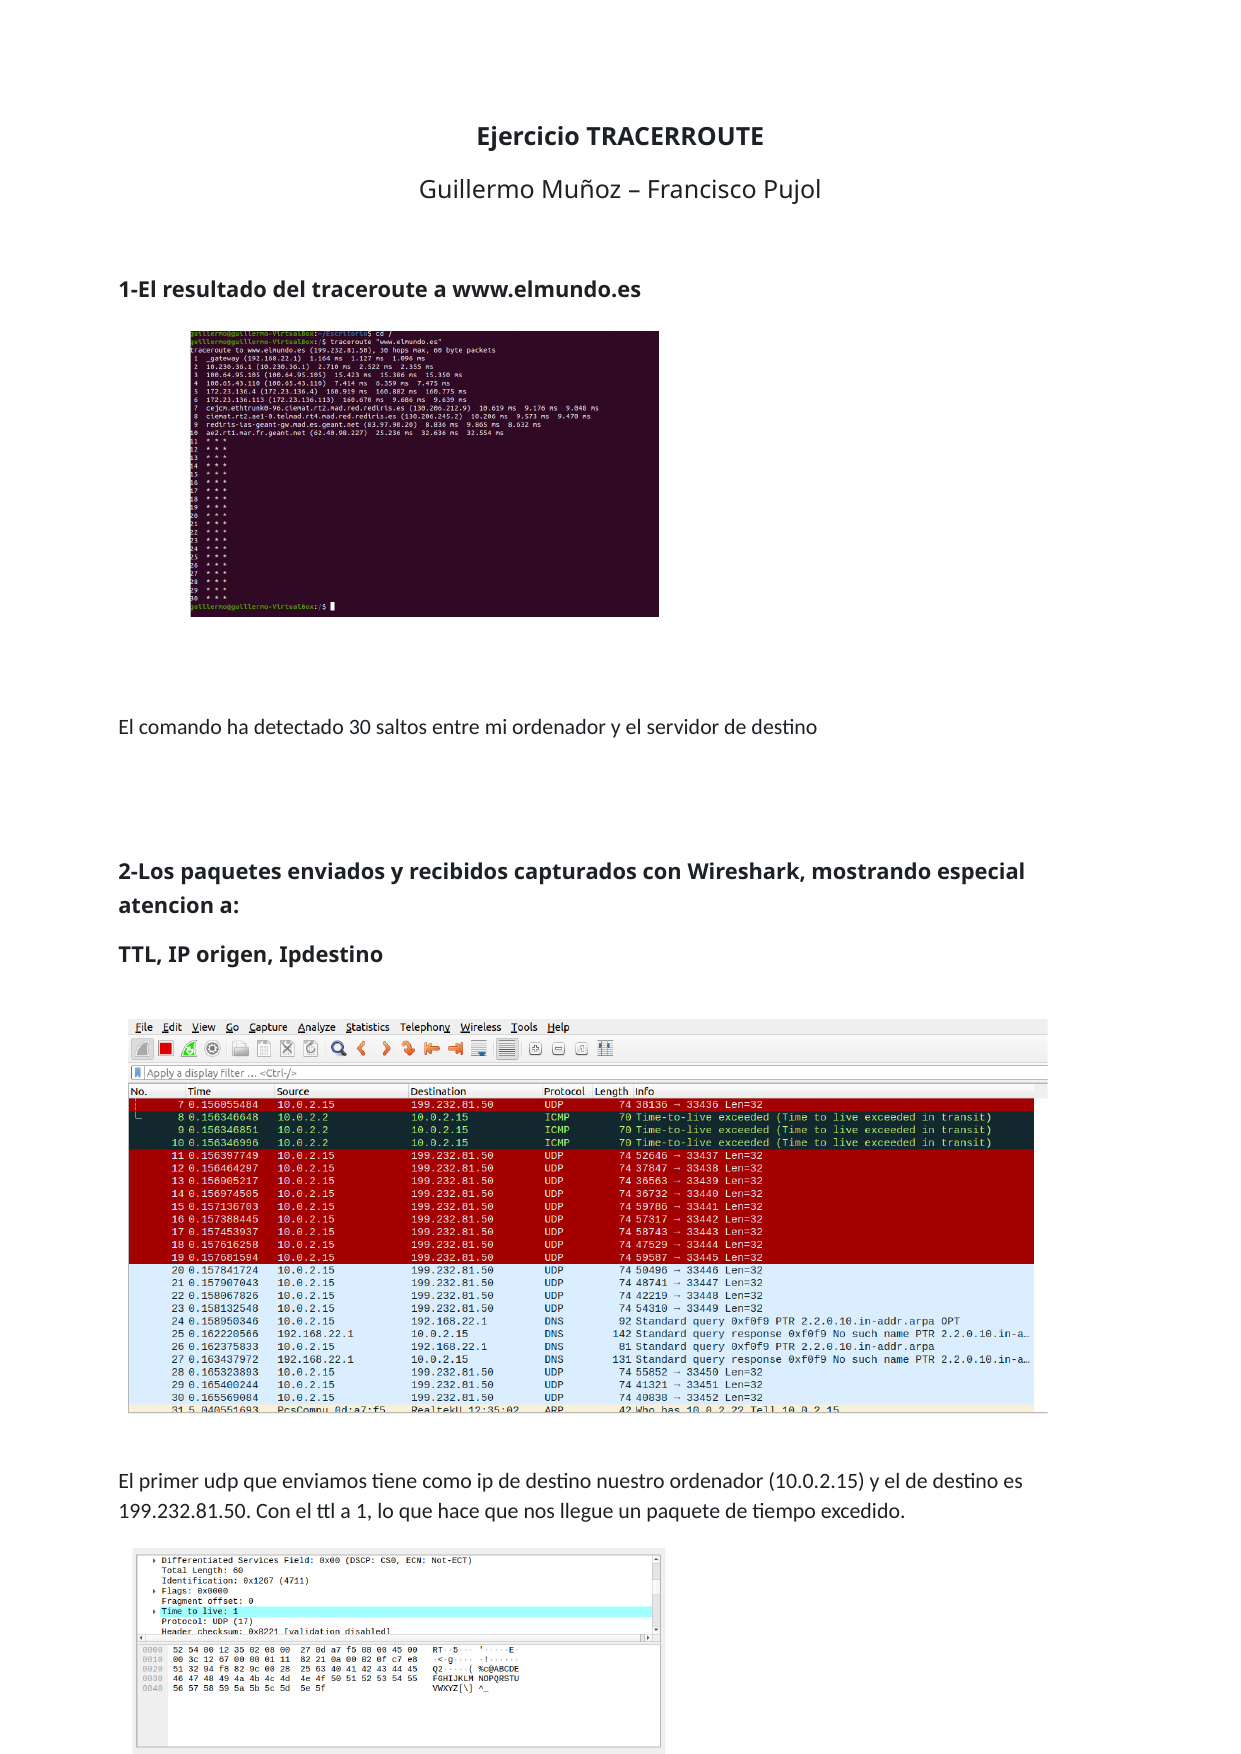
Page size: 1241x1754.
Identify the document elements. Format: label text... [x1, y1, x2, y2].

text 1-El resultado del traceroute a www.elmundo.es [118, 274, 1122, 304]
text Ejercicio TRACERROUTE [118, 118, 1122, 152]
text 2-Los paquetes enviados y recibidos capturados con Wireshark, mostrando especial atencion a: [118, 856, 1122, 920]
text El primer udp que enviamos tiene como ip de destino nuestro ordenador (10.0.2.15) y el de destino es 199.232.81.50. Con el ttl a 1, lo que hace que nos llegue un paquete de tiempo excedido. [118, 1467, 1122, 1524]
text El comando ha detectado 30 saltos entre mi ordenador y el servidor de destino [118, 713, 1122, 740]
picture [132, 1548, 666, 1754]
picture [190, 331, 659, 617]
text TTL, IP origen, Ipdestino [118, 939, 1122, 968]
text Guillermo Muñoz – Francisco Pujol [118, 172, 1122, 206]
picture [128, 1019, 1048, 1414]
